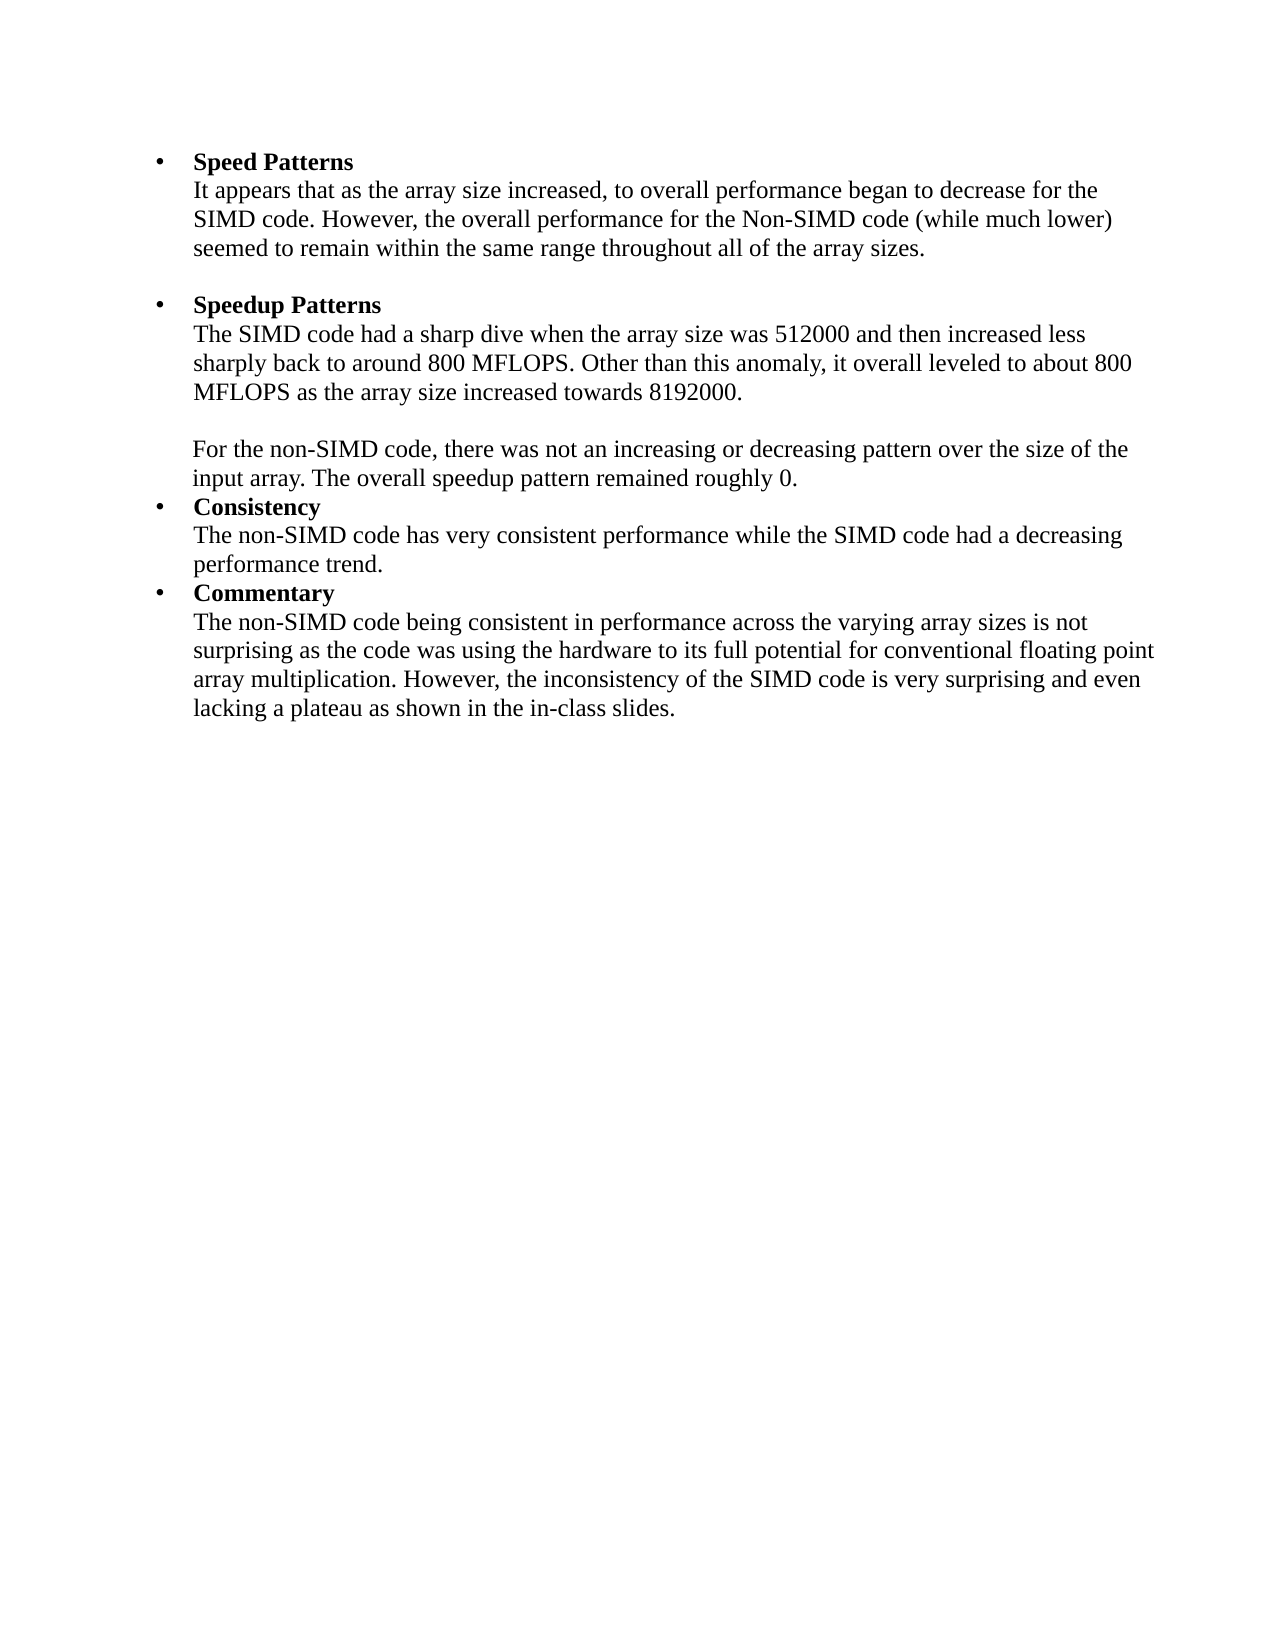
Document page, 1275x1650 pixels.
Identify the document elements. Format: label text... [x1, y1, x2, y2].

list It appears that as the array size increased, to overall performance began to decrease for the SIMD code. However, the overall performance for the Non-SIMD code (while much lower) seemed to remain within the same range throughout all of the array sizes. [156, 176, 1157, 262]
list Speed Patterns [156, 147, 1157, 176]
text For the non-SIMD code, there was not an increasing or decreasing pattern over the size of the input array. The overall speedup pattern remained roughly 0. [118, 434, 1157, 492]
list The non-SIMD code has very consistent performance while the SIMD code had a decreasing performance trend. [156, 521, 1157, 578]
list The SIMD code had a sharp dive when the array size was 512000 and then increased less sharply back to around 800 MFLOPS. Other than this anomaly, it overall leveled to about 800 MFLOPS as the array size increased towards 8192000. [156, 319, 1157, 406]
list Consistency [156, 492, 1157, 521]
list The non-SIMD code being consistent in performance across the varying array sizes is not surprising as the code was using the hardware to its full potential for conventional floating point array multiplication. However, the inconsistency of the SIMD code is very surprising and even lacking a plateau as shown in the in-class slides. [156, 607, 1157, 722]
list Commentary [156, 578, 1157, 607]
list Speedup Patterns [156, 291, 1157, 319]
